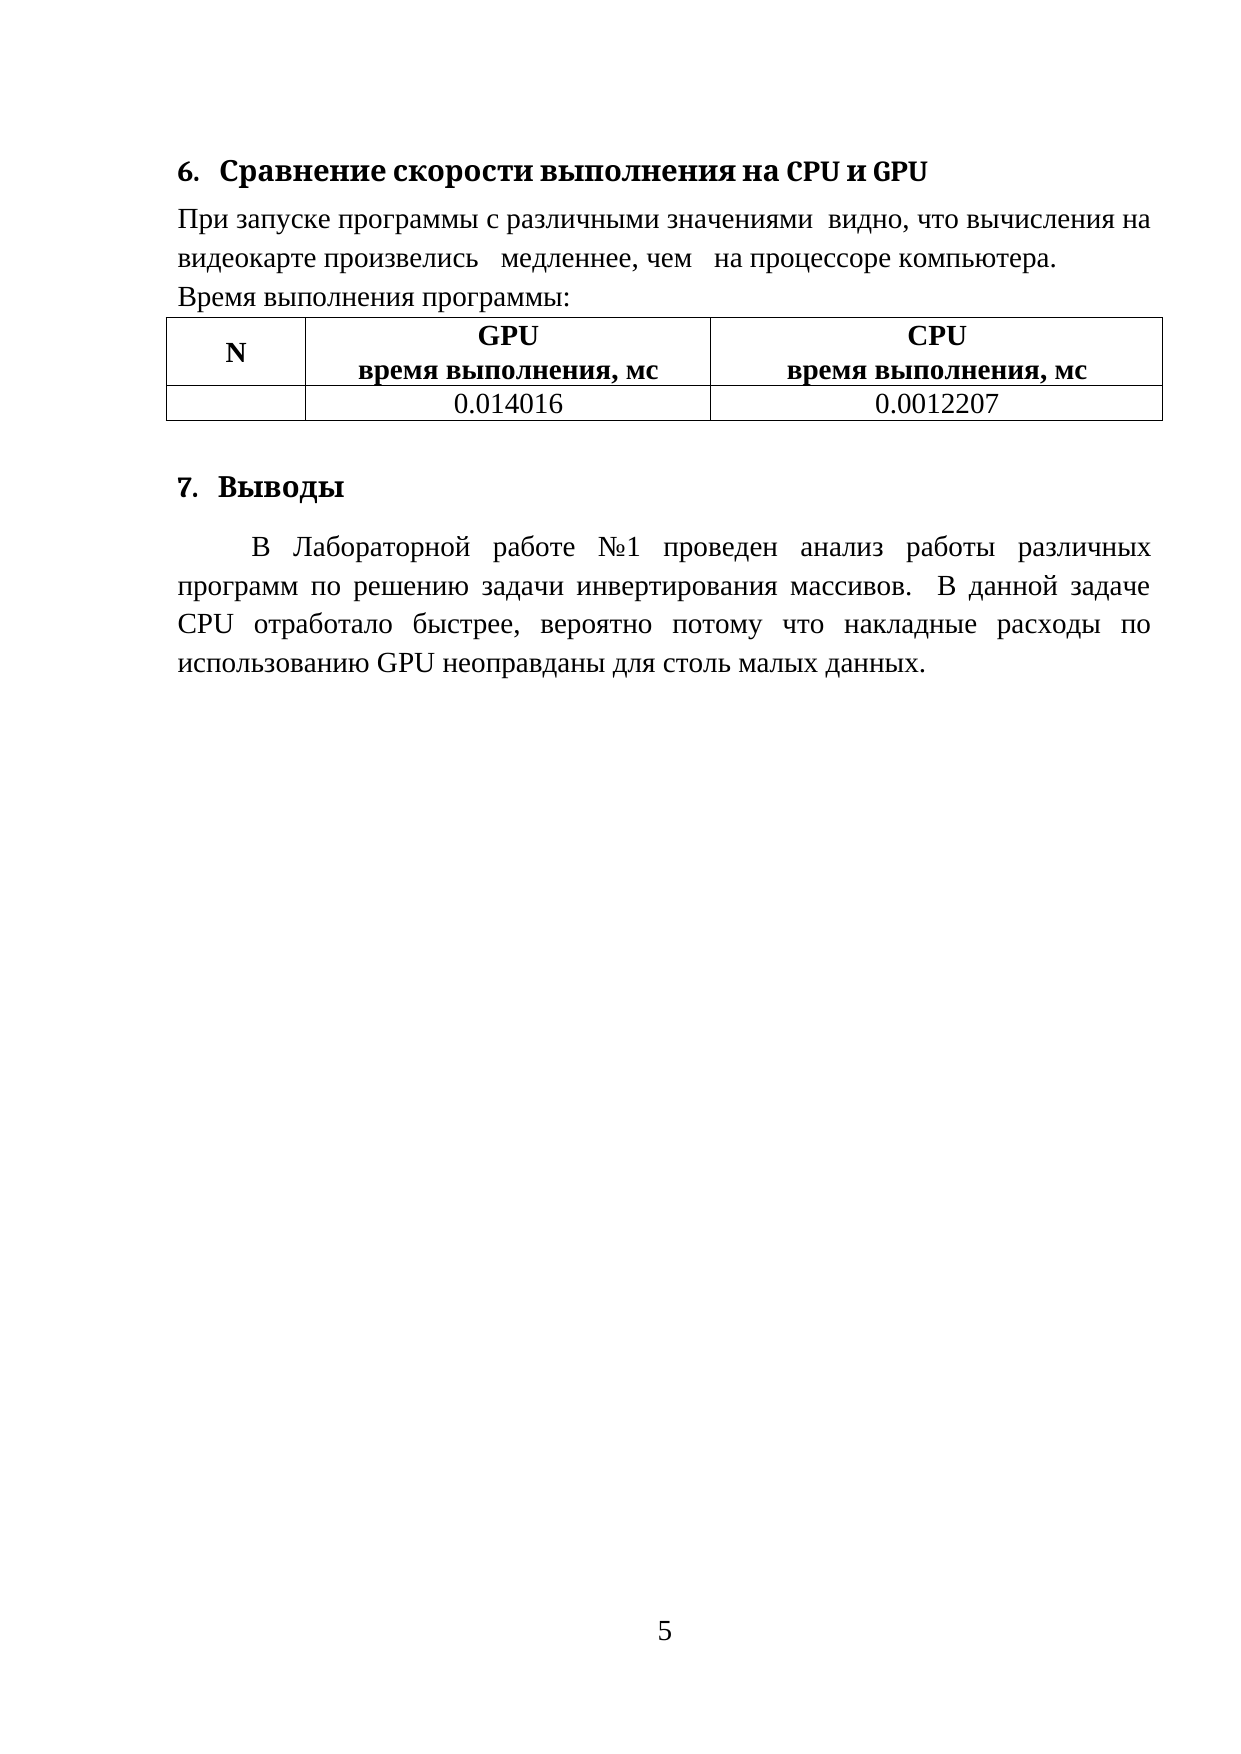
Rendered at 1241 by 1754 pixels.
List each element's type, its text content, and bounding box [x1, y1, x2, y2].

table_cell 0.0012207 [711, 386, 1162, 420]
text В Лабораторной работе №1 проведен анализ работы различных программ по решению задачи инвертирования массивов. В данной задаче CPU отработало быстрее, вероятно потому что накладные расходы по использованию GPU неоправданы для столь малых данных. [177, 529, 1152, 679]
subtitle 6. Сравнение скорости выполнения на CPU и GPU [177, 156, 1152, 189]
table_cell 0.014016 [306, 386, 710, 420]
table_cell [167, 386, 305, 420]
table_header CPU время выполнения, мс [711, 318, 1162, 385]
table_header N [167, 318, 305, 385]
text Время выполнения программы: [177, 279, 1152, 312]
subtitle 7. Выводы [177, 471, 1152, 504]
text При запуске программы с различными значениями видно, что вычисления на видеокарте произвелись медленнее, чем на процессоре компьютера. [177, 202, 1152, 274]
table_header GPU время выполнения, мс [306, 318, 710, 385]
